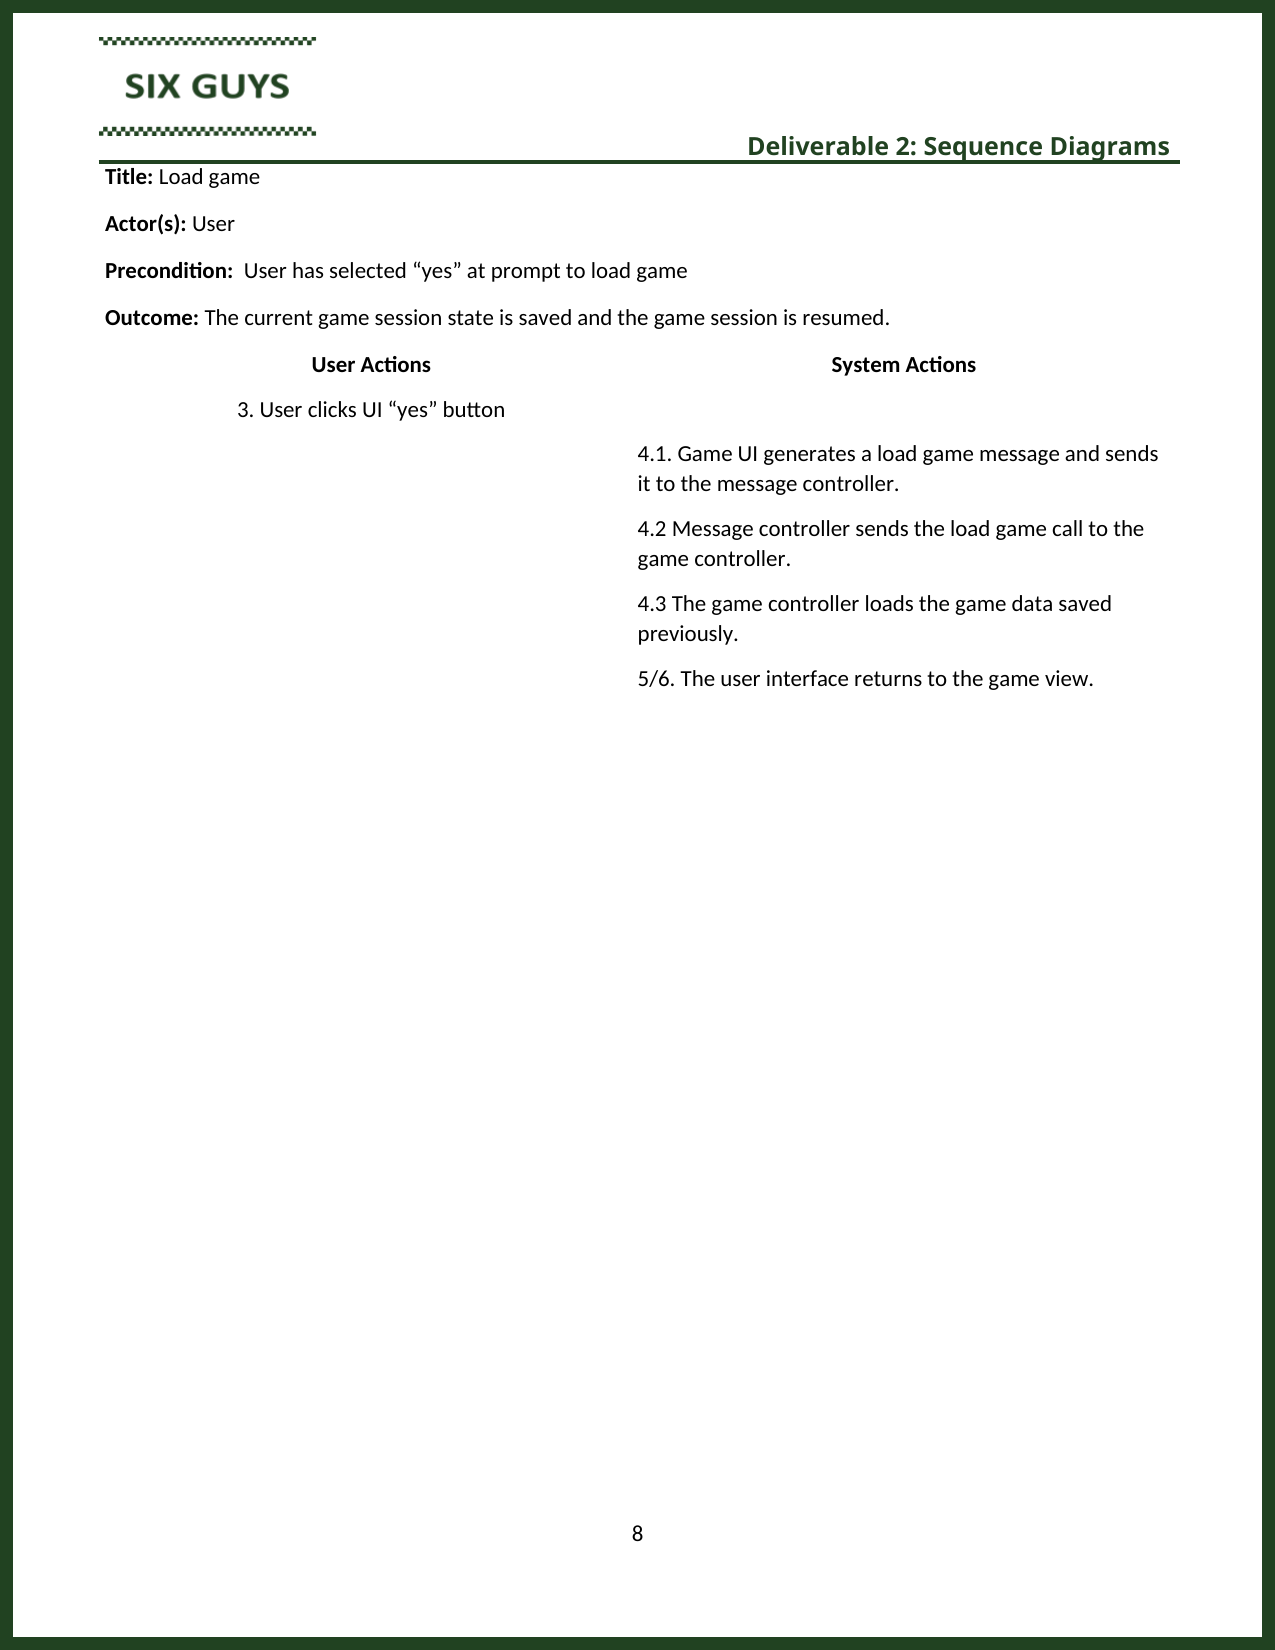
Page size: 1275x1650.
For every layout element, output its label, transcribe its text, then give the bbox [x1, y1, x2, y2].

text Actor(s): User [105, 209, 1170, 237]
table_header User Actions [105, 350, 637, 395]
text Precondition: User has selected “yes” at prompt to load game [105, 256, 1170, 284]
table_cell 3. User clicks UI “yes” button [105, 395, 637, 439]
table_cell [105, 709, 637, 753]
table_cell [638, 395, 1170, 439]
text Outcome: The current game session state is saved and the game session is resumed. [105, 303, 1170, 331]
table_cell [638, 754, 1170, 798]
table_header System Actions [638, 350, 1170, 395]
table_cell 4.1. Game UI generates a load game message and sends it to the message controller. [638, 439, 1170, 514]
table_cell [105, 754, 637, 798]
table_cell [638, 709, 1170, 753]
picture [98, 37, 323, 136]
text Title: Load game [105, 162, 1170, 191]
table_cell 4.3 The game controller loads the game data saved previously. [638, 589, 1170, 664]
table_cell 4.2 Message controller sends the load game call to the game controller. [638, 514, 1170, 589]
table_cell [105, 514, 637, 589]
table_cell [105, 439, 637, 514]
table_cell 5/6. The user interface returns to the game view. [638, 664, 1170, 709]
table_cell [105, 664, 637, 709]
table_cell [105, 589, 637, 664]
